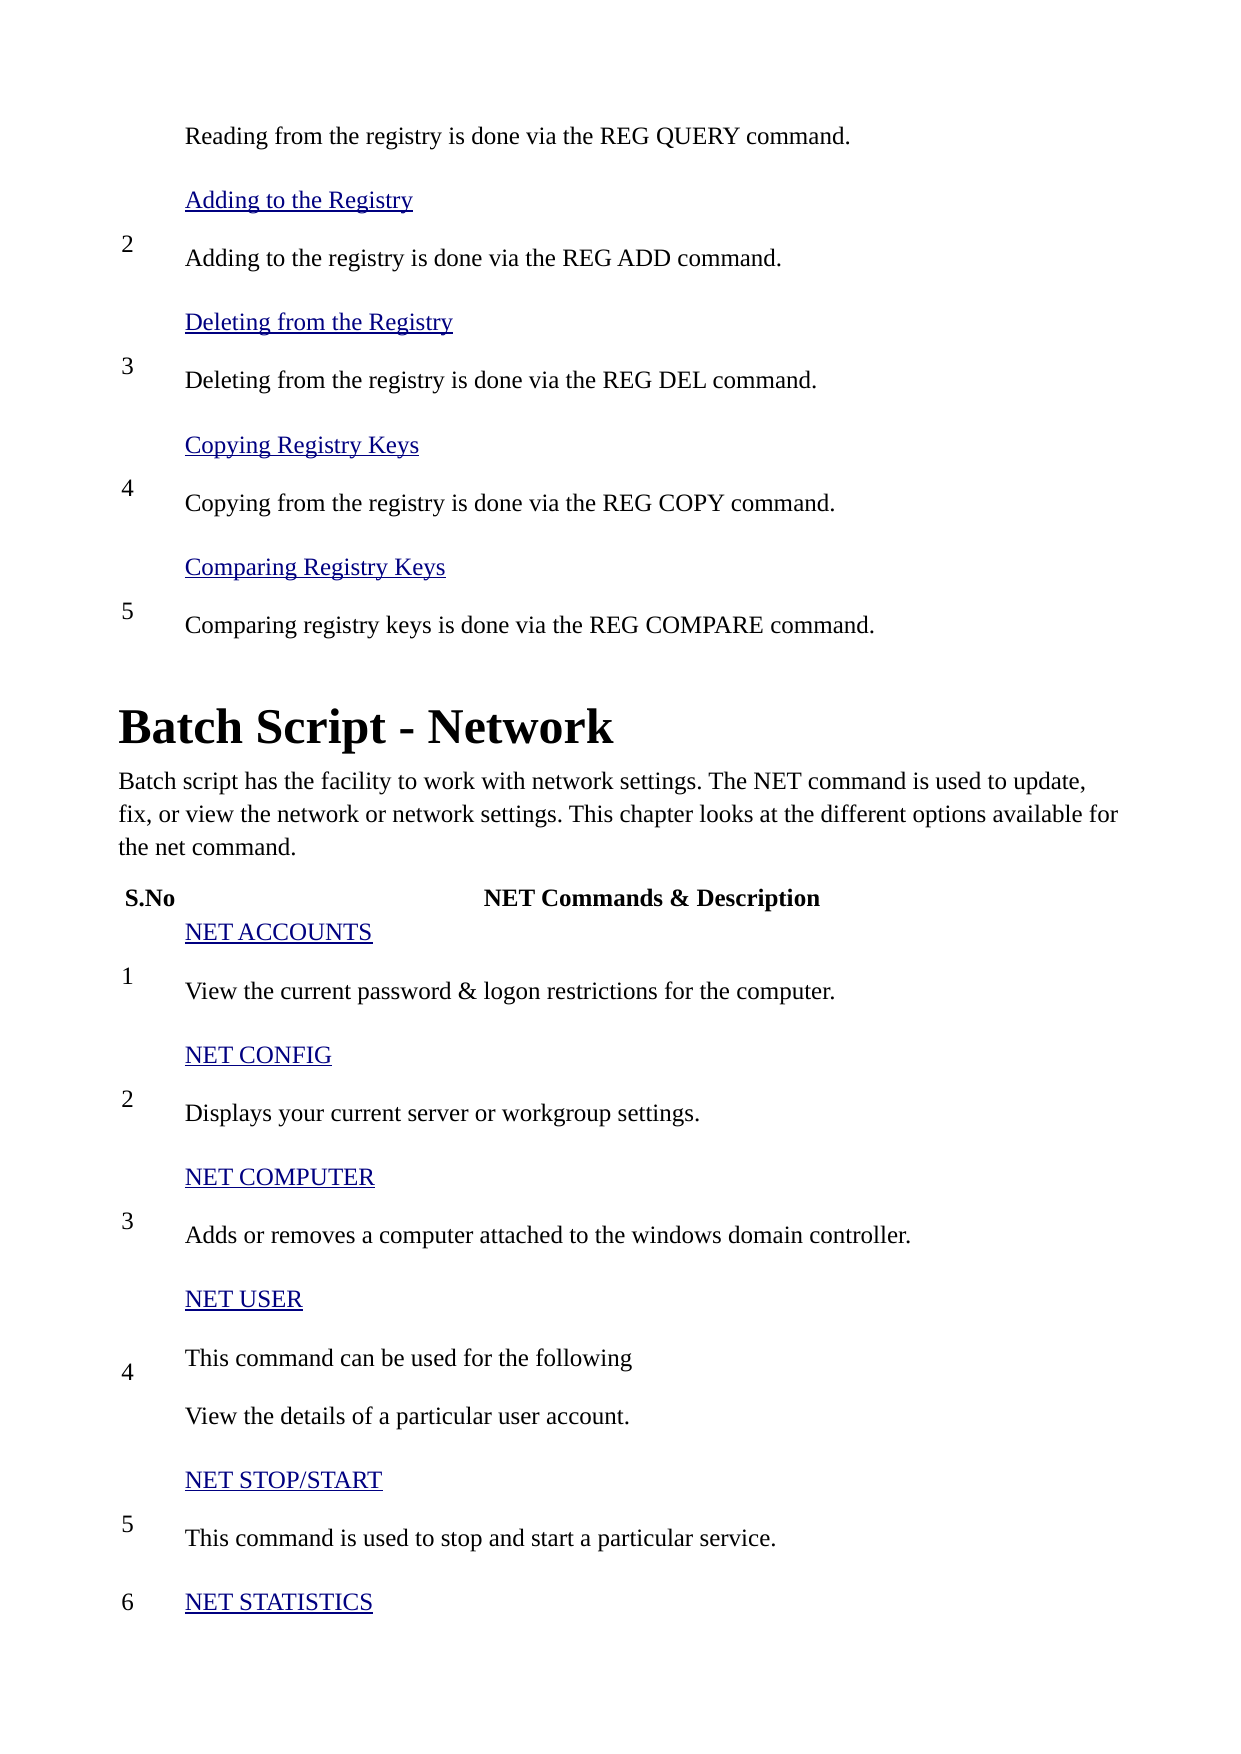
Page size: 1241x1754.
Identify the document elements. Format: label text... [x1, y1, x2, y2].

table_cell 3 [118, 305, 182, 427]
table_cell 6 [118, 1584, 182, 1619]
table_cell NET CONFIG Displays your current server or workgroup settings. [182, 1037, 1122, 1159]
table_cell Copying Registry Keys Copying from the registry is done via the REG COPY command. [182, 427, 887, 549]
table_cell NET STOP/START This command is used to stop and start a particular service. [182, 1462, 1122, 1584]
table_cell 4 [118, 1281, 182, 1462]
table_cell 4 [118, 427, 182, 549]
subtitle Batch Script - Network [118, 696, 1122, 754]
table_cell Comparing Registry Keys Comparing registry keys is done via the REG COMPARE command. [182, 549, 887, 671]
table_cell NET STATISTICS [182, 1584, 1122, 1619]
table_cell NET COMPUTER Adds or removes a computer attached to the windows domain controller. [182, 1159, 1122, 1281]
table_cell NET USER This command can be used for the following View the details of a particular user account. [182, 1281, 1122, 1462]
table_cell NET ACCOUNTS View the current password & logon restrictions for the computer. [182, 915, 1122, 1037]
table_cell Deleting from the Registry Deleting from the registry is done via the REG DEL command. [182, 305, 887, 427]
table_cell 5 [118, 1462, 182, 1584]
table_cell Adding to the Registry Adding to the registry is done via the REG ADD command. [182, 182, 887, 304]
text Batch script has the facility to work with network settings. The NET command is used to update, fix, or view the network or network settings. This chapter looks at the different options available for the net command. [118, 766, 1122, 861]
table_cell 3 [118, 1159, 182, 1281]
table_cell 1 [118, 915, 182, 1037]
table_cell 2 [118, 182, 182, 304]
table_header NET Commands & Description [182, 880, 1122, 914]
table_cell 5 [118, 549, 182, 671]
table_cell Reading from the registry is done via the REG QUERY command. [182, 118, 887, 182]
table_header S.No [118, 880, 182, 914]
table_cell 2 [118, 1037, 182, 1159]
table_cell [118, 118, 182, 182]
